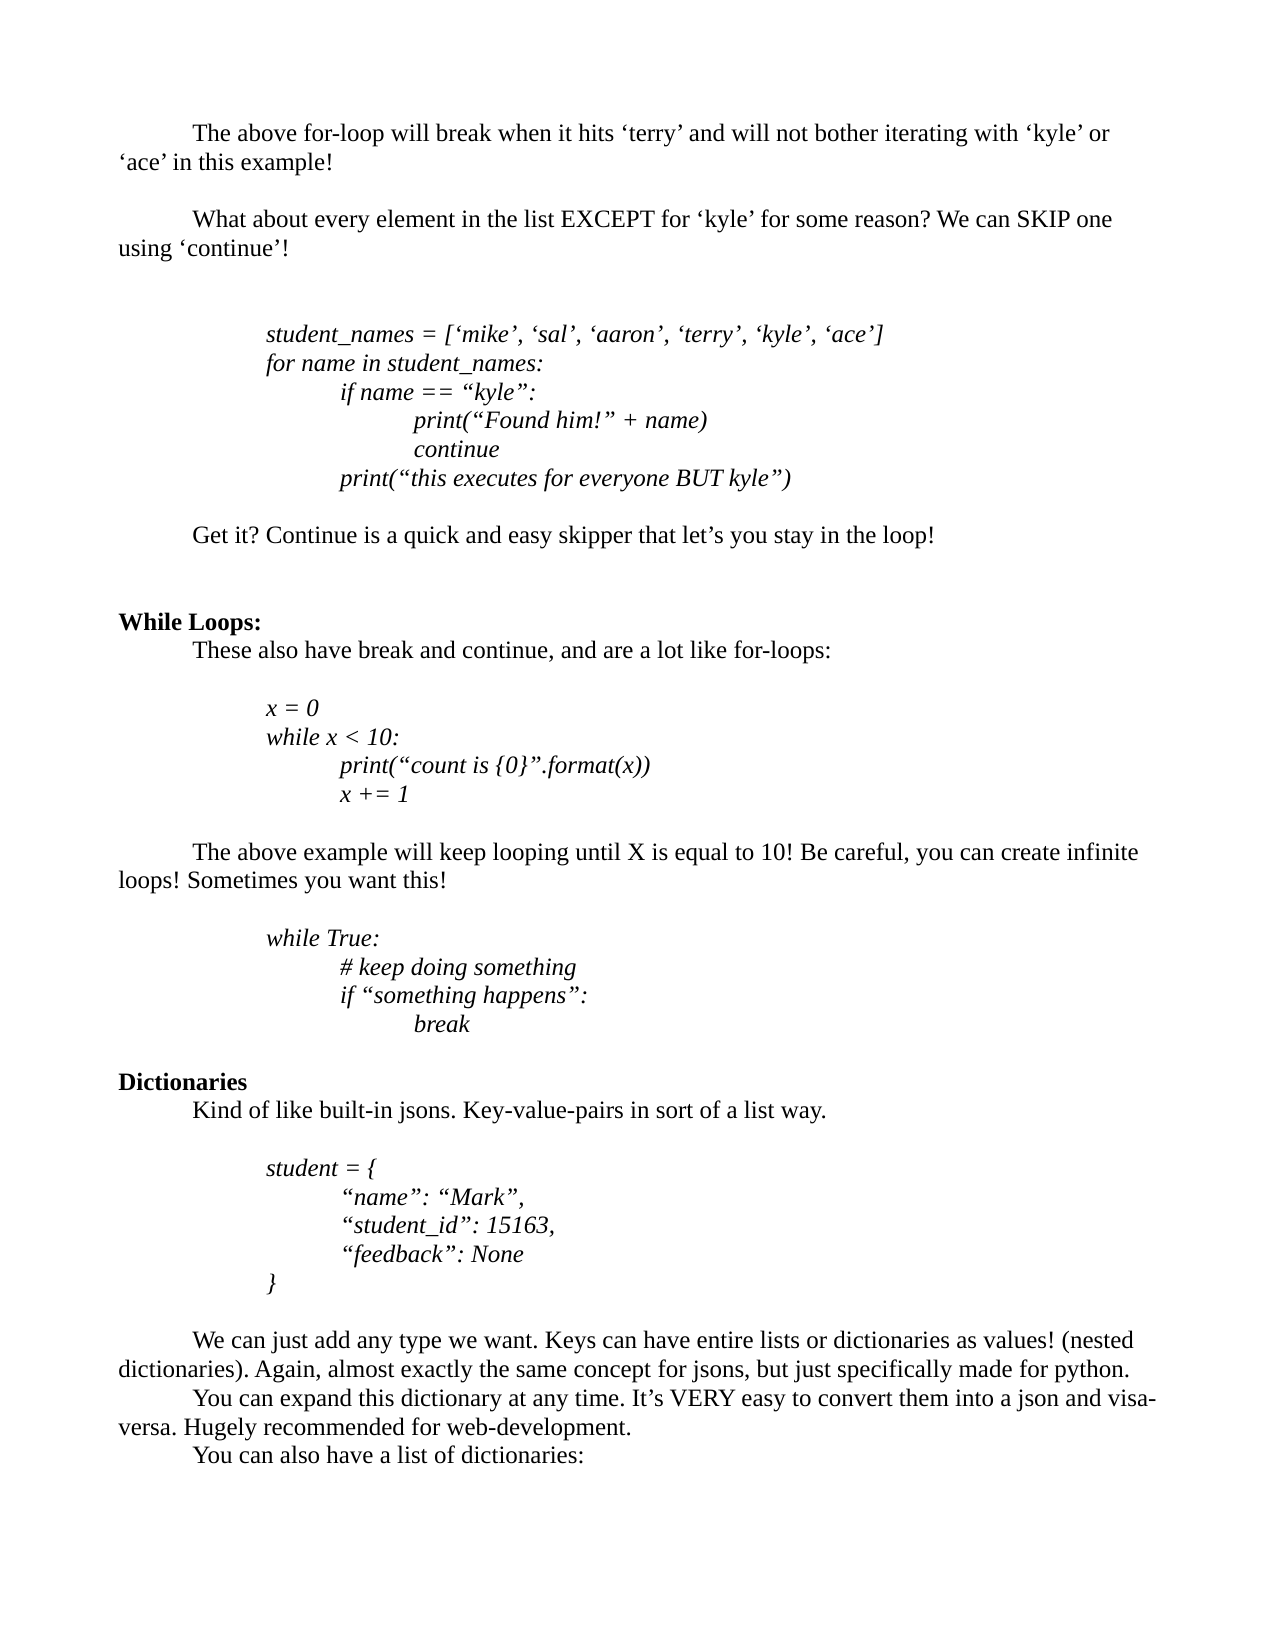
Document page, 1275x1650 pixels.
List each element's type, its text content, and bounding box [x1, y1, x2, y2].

text while True: [118, 923, 1157, 952]
text “name”: “Mark”, [118, 1182, 1157, 1211]
text continue [118, 434, 1157, 463]
text print(“this executes for everyone BUT kyle”) [118, 463, 1157, 492]
text These also have break and continue, and are a lot like for-loops: [118, 636, 1157, 664]
text x += 1 [118, 779, 1157, 808]
text print(“Found him!” + name) [118, 406, 1157, 434]
text The above for-loop will break when it hits ‘terry’ and will not bother iterating with ‘kyle’ or ‘ace’ in this example! [118, 118, 1157, 176]
text “feedback”: None [118, 1239, 1157, 1268]
text Get it? Continue is a quick and easy skipper that let’s you stay in the loop! [118, 521, 1157, 549]
text You can also have a list of dictionaries: [118, 1441, 1157, 1469]
text while x < 10: [118, 722, 1157, 751]
text # keep doing something [118, 952, 1157, 981]
text x = 0 [118, 693, 1157, 722]
text While Loops: [118, 607, 1157, 636]
text } [118, 1268, 1157, 1297]
text What about every element in the list EXCEPT for ‘kyle’ for some reason? We can SKIP one using ‘continue’! [118, 204, 1157, 262]
text break [118, 1009, 1157, 1038]
text print(“count is {0}”.format(x)) [118, 751, 1157, 779]
text “student_id”: 15163, [118, 1211, 1157, 1239]
text Kind of like built-in jsons. Key-value-pairs in sort of a list way. [118, 1096, 1157, 1124]
text Dictionaries [118, 1067, 1157, 1096]
text student_names = [‘mike’, ‘sal’, ‘aaron’, ‘terry’, ‘kyle’, ‘ace’] [118, 319, 1157, 348]
text You can expand this dictionary at any time. It’s VERY easy to convert them into a json and visa-versa. Hugely recommended for web-development. [118, 1383, 1157, 1441]
text We can just add any type we want. Keys can have entire lists or dictionaries as values! (nested dictionaries). Again, almost exactly the same concept for jsons, but just specifically made for python. [118, 1326, 1157, 1383]
text if name == “kyle”: [118, 377, 1157, 406]
text for name in student_names: [118, 348, 1157, 377]
text student = { [118, 1153, 1157, 1182]
text if “something happens”: [118, 981, 1157, 1009]
text The above example will keep looping until X is equal to 10! Be careful, you can create infinite loops! Sometimes you want this! [118, 837, 1157, 894]
